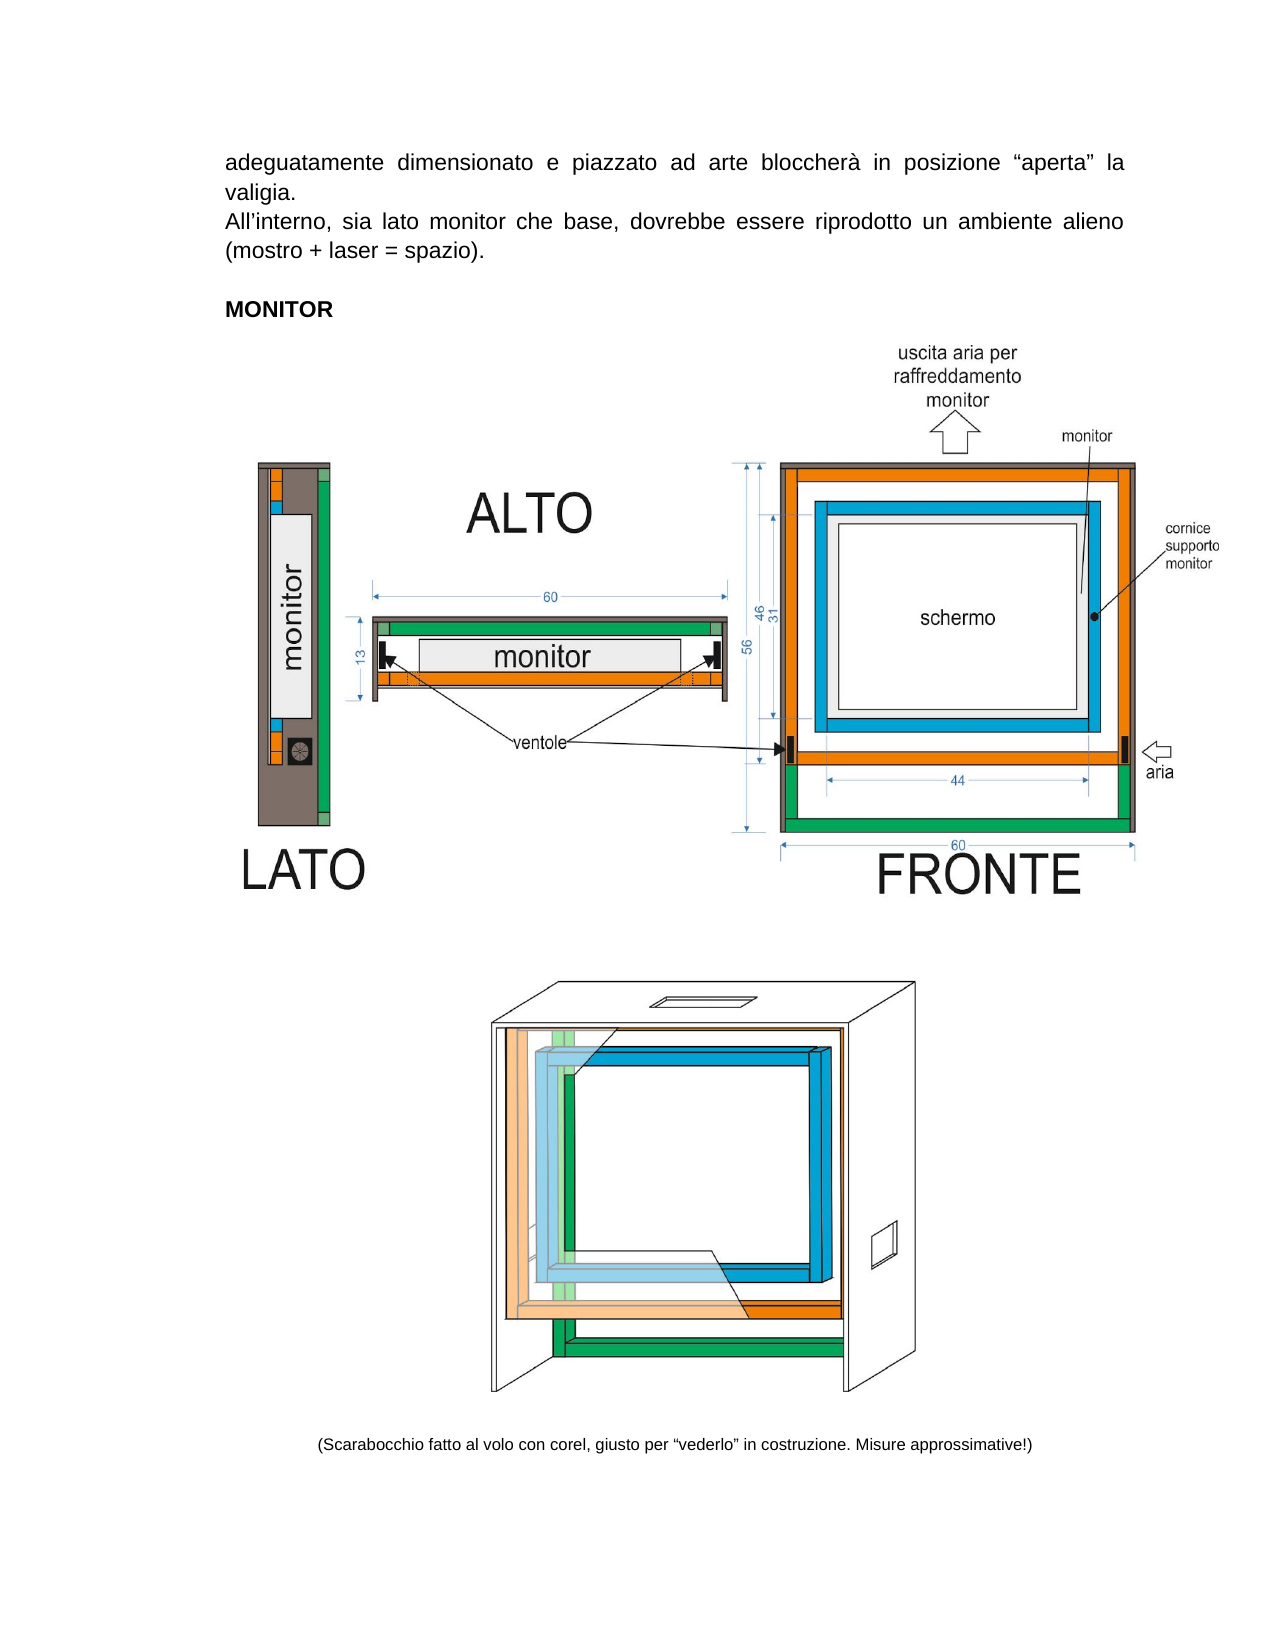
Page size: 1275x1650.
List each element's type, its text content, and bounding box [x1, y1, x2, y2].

text adeguatamente dimensionato e piazzato ad arte bloccherà in posizione “aperta” la valigia. [225, 150, 1125, 205]
text All’interno, sia lato monitor che base, dovrebbe essere riprodotto un ambiente alieno (mostro + laser = spazio). [225, 209, 1125, 264]
text (Scarabocchio fatto al volo con corel, giusto per “vederlo” in costruzione. Misure approssimative!) [225, 1435, 1125, 1454]
text MONITOR [225, 297, 1125, 322]
picture [243, 345, 1219, 1392]
